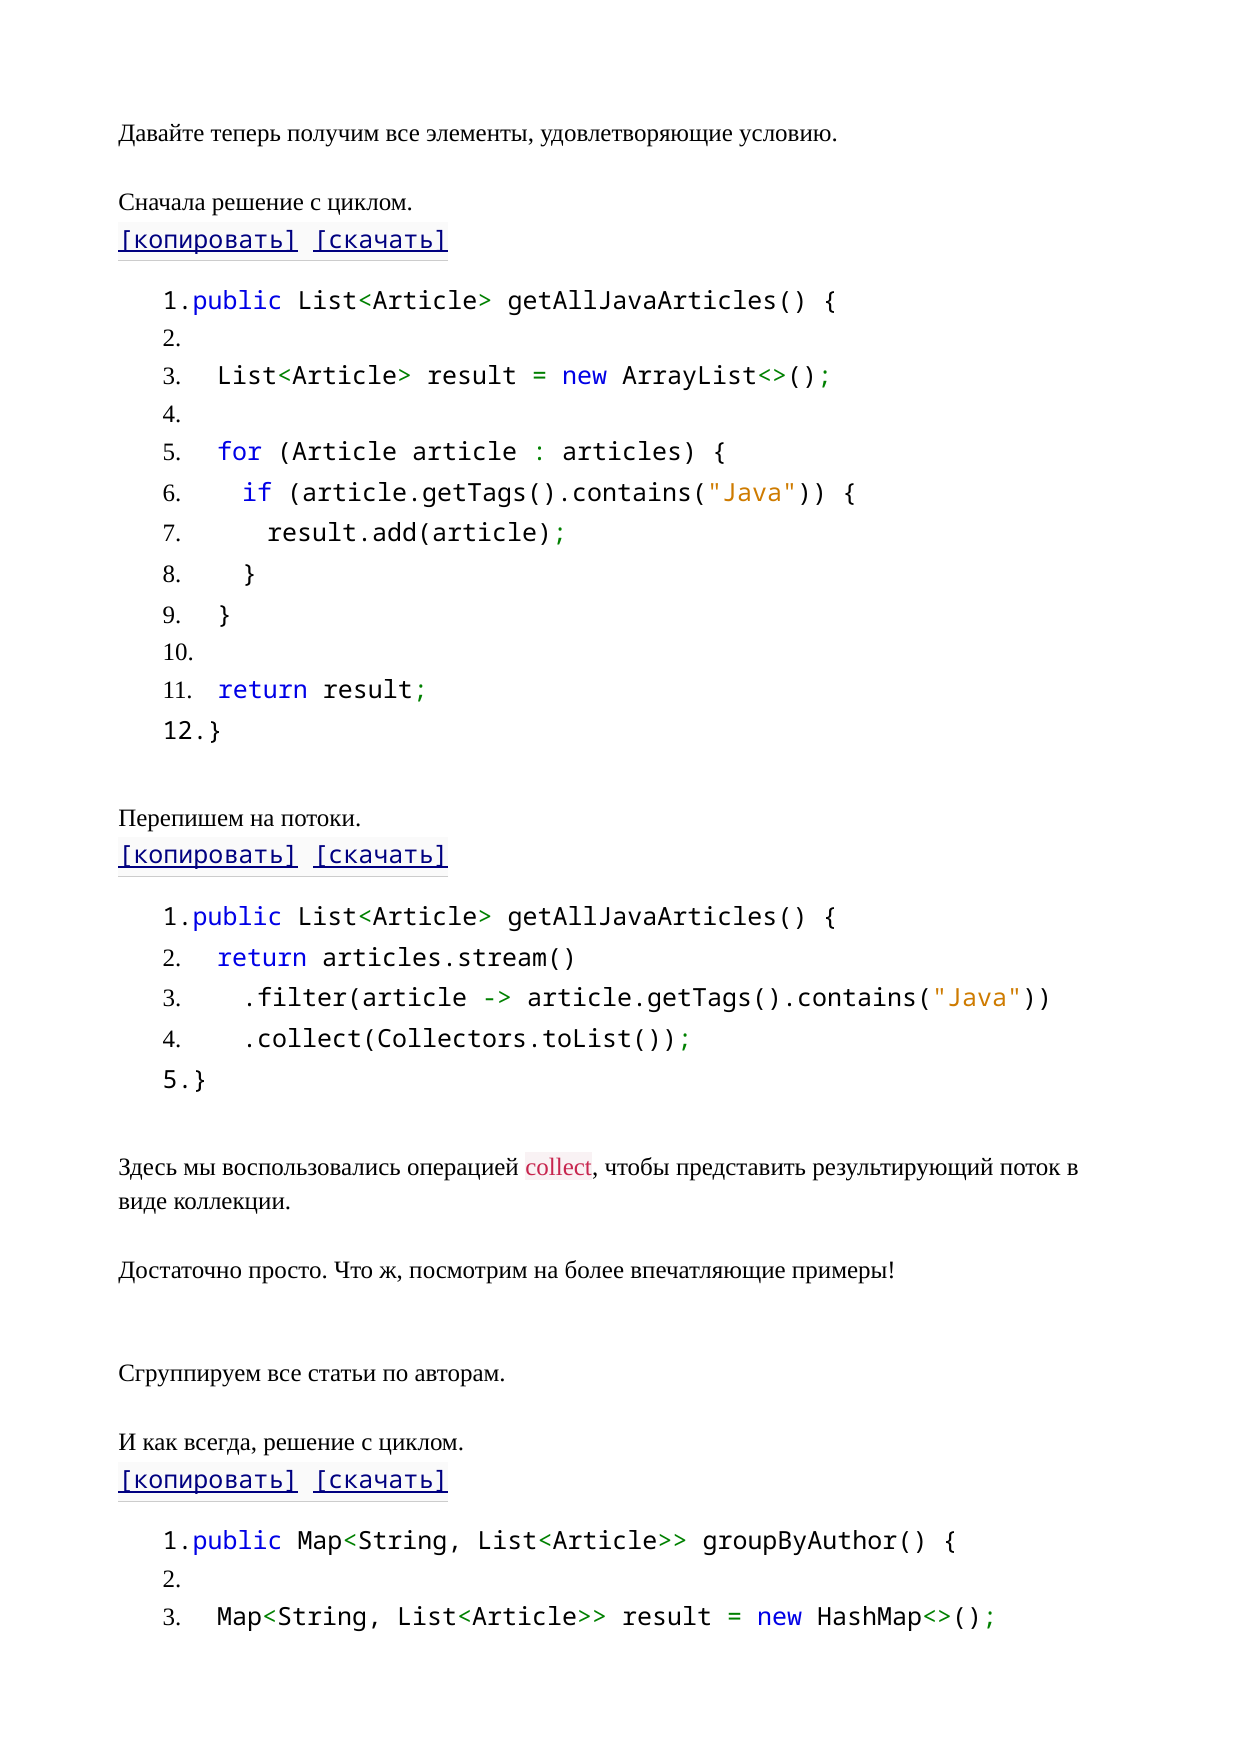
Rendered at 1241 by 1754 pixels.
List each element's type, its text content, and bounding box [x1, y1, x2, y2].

list result.add(article); [162, 515, 1122, 549]
list List<Article> result = new ArrayList<>(); [162, 358, 1122, 392]
list Map<String, List<Article>> result = new HashMap<>(); [162, 1598, 1122, 1632]
text Перепишем на потоки. [118, 768, 1122, 831]
text [копировать] [скачать] [118, 1462, 1122, 1501]
list } [162, 597, 1122, 631]
list public List<Article> getAllJavaArticles() { [162, 283, 1122, 317]
list for (Article article : articles) { [162, 433, 1122, 467]
text Давайте теперь получим все элементы, удовлетворяющие условию. Сначала решение с циклом. [118, 118, 1122, 216]
list public Map<String, List<Article>> groupByAuthor() { [162, 1523, 1122, 1557]
list .filter(article -> article.getTags().contains("Java")) [162, 980, 1122, 1014]
list .collect(Collectors.toList()); [162, 1021, 1122, 1055]
list if (article.getTags().contains("Java")) { [162, 474, 1122, 508]
list return result; [162, 672, 1122, 706]
list } [162, 556, 1122, 590]
text Здесь мы воспользовались операцией collect, чтобы представить результирующий поток в виде коллекции. Достаточно просто. Что ж, посмотрим на более впечатляющие примеры! Сгруппируем все статьи по авторам. И как всегда, решение с циклом. [118, 1117, 1122, 1456]
list } [162, 1062, 1122, 1096]
text [копировать] [скачать] [118, 222, 1122, 260]
list return articles.stream() [162, 939, 1122, 973]
text [копировать] [скачать] [118, 837, 1122, 876]
list } [162, 713, 1122, 747]
list public List<Article> getAllJavaArticles() { [162, 898, 1122, 932]
